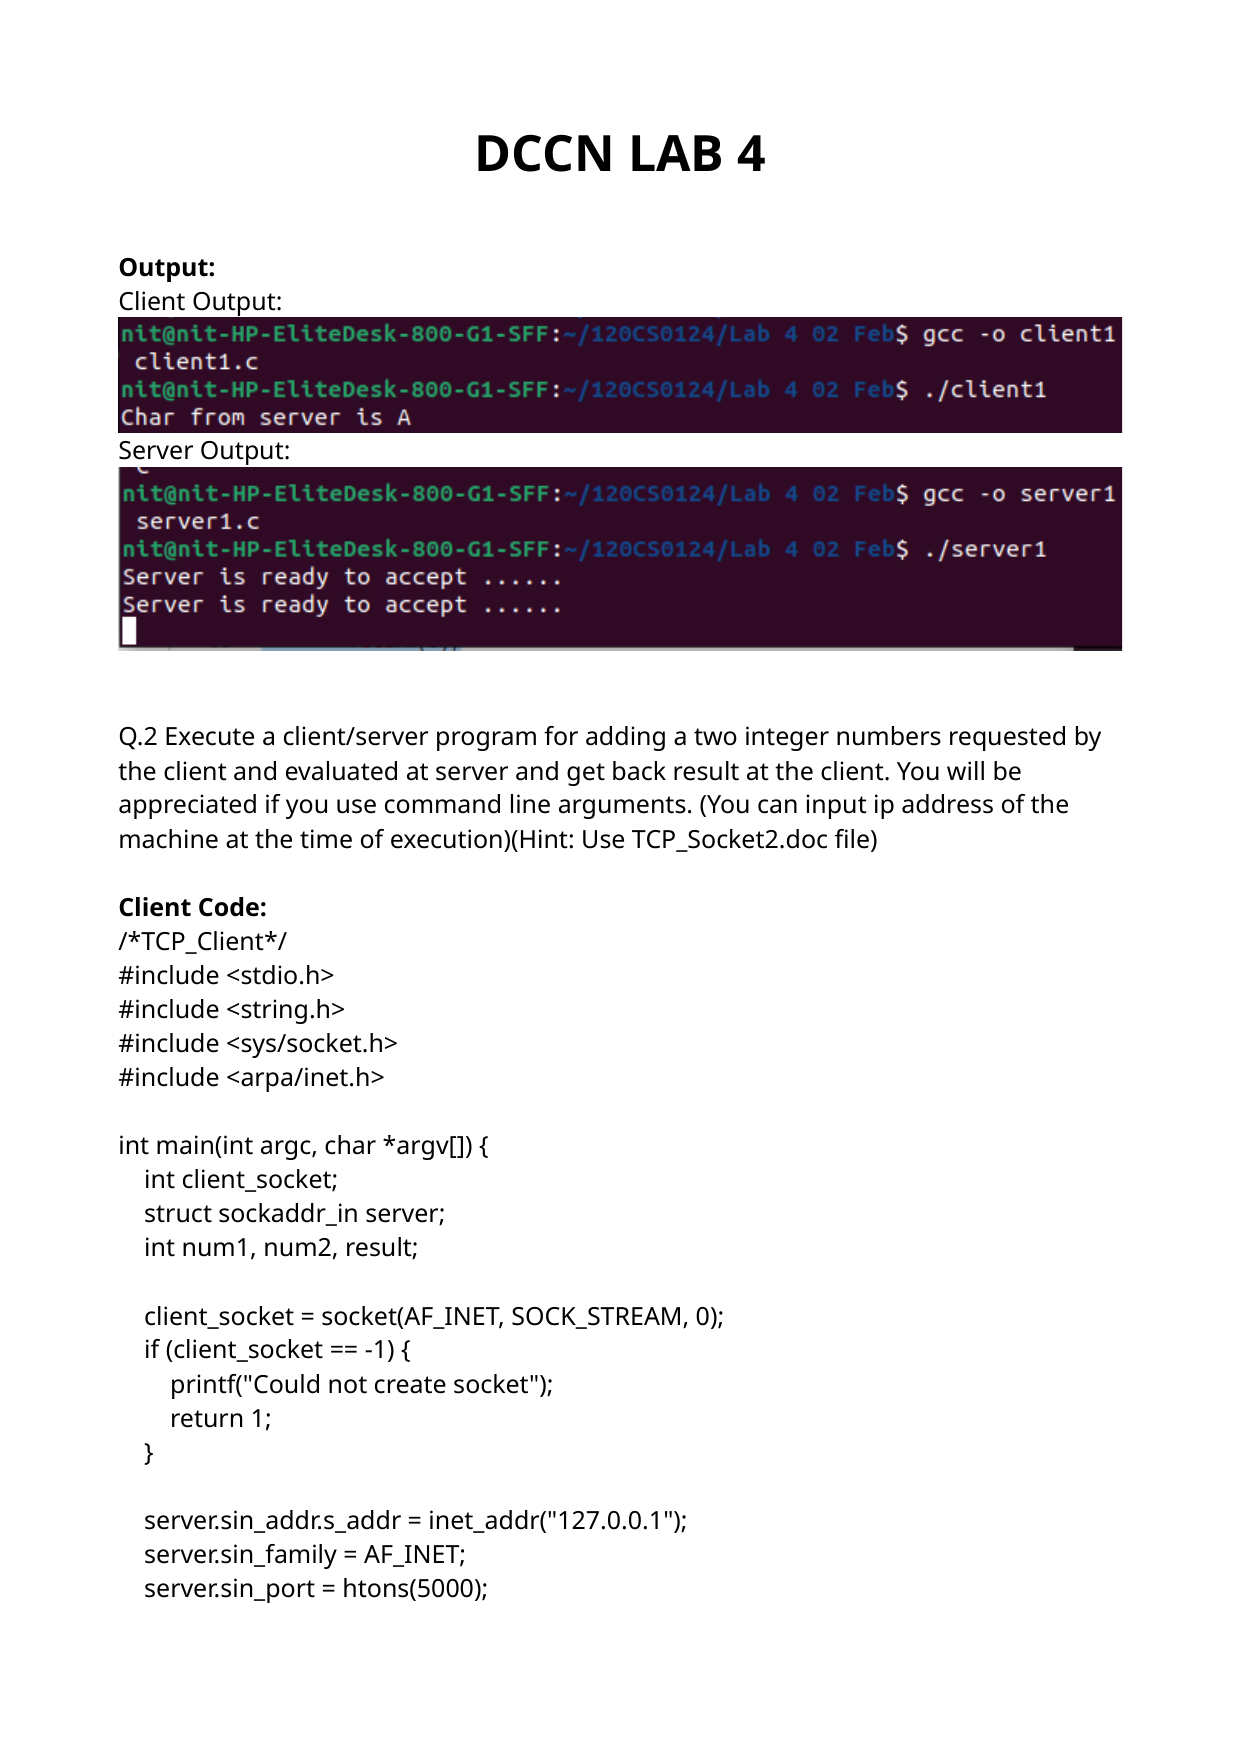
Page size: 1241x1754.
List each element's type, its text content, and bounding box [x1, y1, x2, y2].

text Client Output: [118, 284, 1122, 317]
text #include <sys/socket.h> [118, 1026, 1122, 1060]
text Server Output: [118, 433, 1122, 467]
text int client_socket; [118, 1162, 1122, 1196]
picture [118, 317, 1123, 433]
text server.sin_addr.s_addr = inet_addr("127.0.0.1"); [118, 1502, 1122, 1537]
text Client Code: [118, 889, 1122, 923]
text server.sin_port = htons(5000); [118, 1571, 1122, 1605]
text client_socket = socket(AF_INET, SOCK_STREAM, 0); [118, 1298, 1122, 1332]
text #include <string.h> [118, 992, 1122, 1026]
text Output: [118, 250, 1122, 284]
text printf("Could not create socket"); [118, 1366, 1122, 1400]
text int num1, num2, result; [118, 1230, 1122, 1264]
text #include <arpa/inet.h> [118, 1060, 1122, 1094]
picture [118, 467, 1123, 651]
text struct sockaddr_in server; [118, 1196, 1122, 1230]
text if (client_socket == -1) { [118, 1332, 1122, 1366]
text } [118, 1434, 1122, 1468]
text server.sin_family = AF_INET; [118, 1537, 1122, 1571]
text /*TCP_Client*/ [118, 923, 1122, 957]
text return 1; [118, 1400, 1122, 1434]
text #include <stdio.h> [118, 957, 1122, 992]
text Q.2 Execute a client/server program for adding a two integer numbers requested by the client and evaluated at server and get back result at the client. You will be appreciated if you use command line arguments. (You can input ip address of the machine at the time of execution)(Hint: Use TCP_Socket2.doc file) [118, 719, 1122, 855]
text int main(int argc, char *argv[]) { [118, 1128, 1122, 1162]
